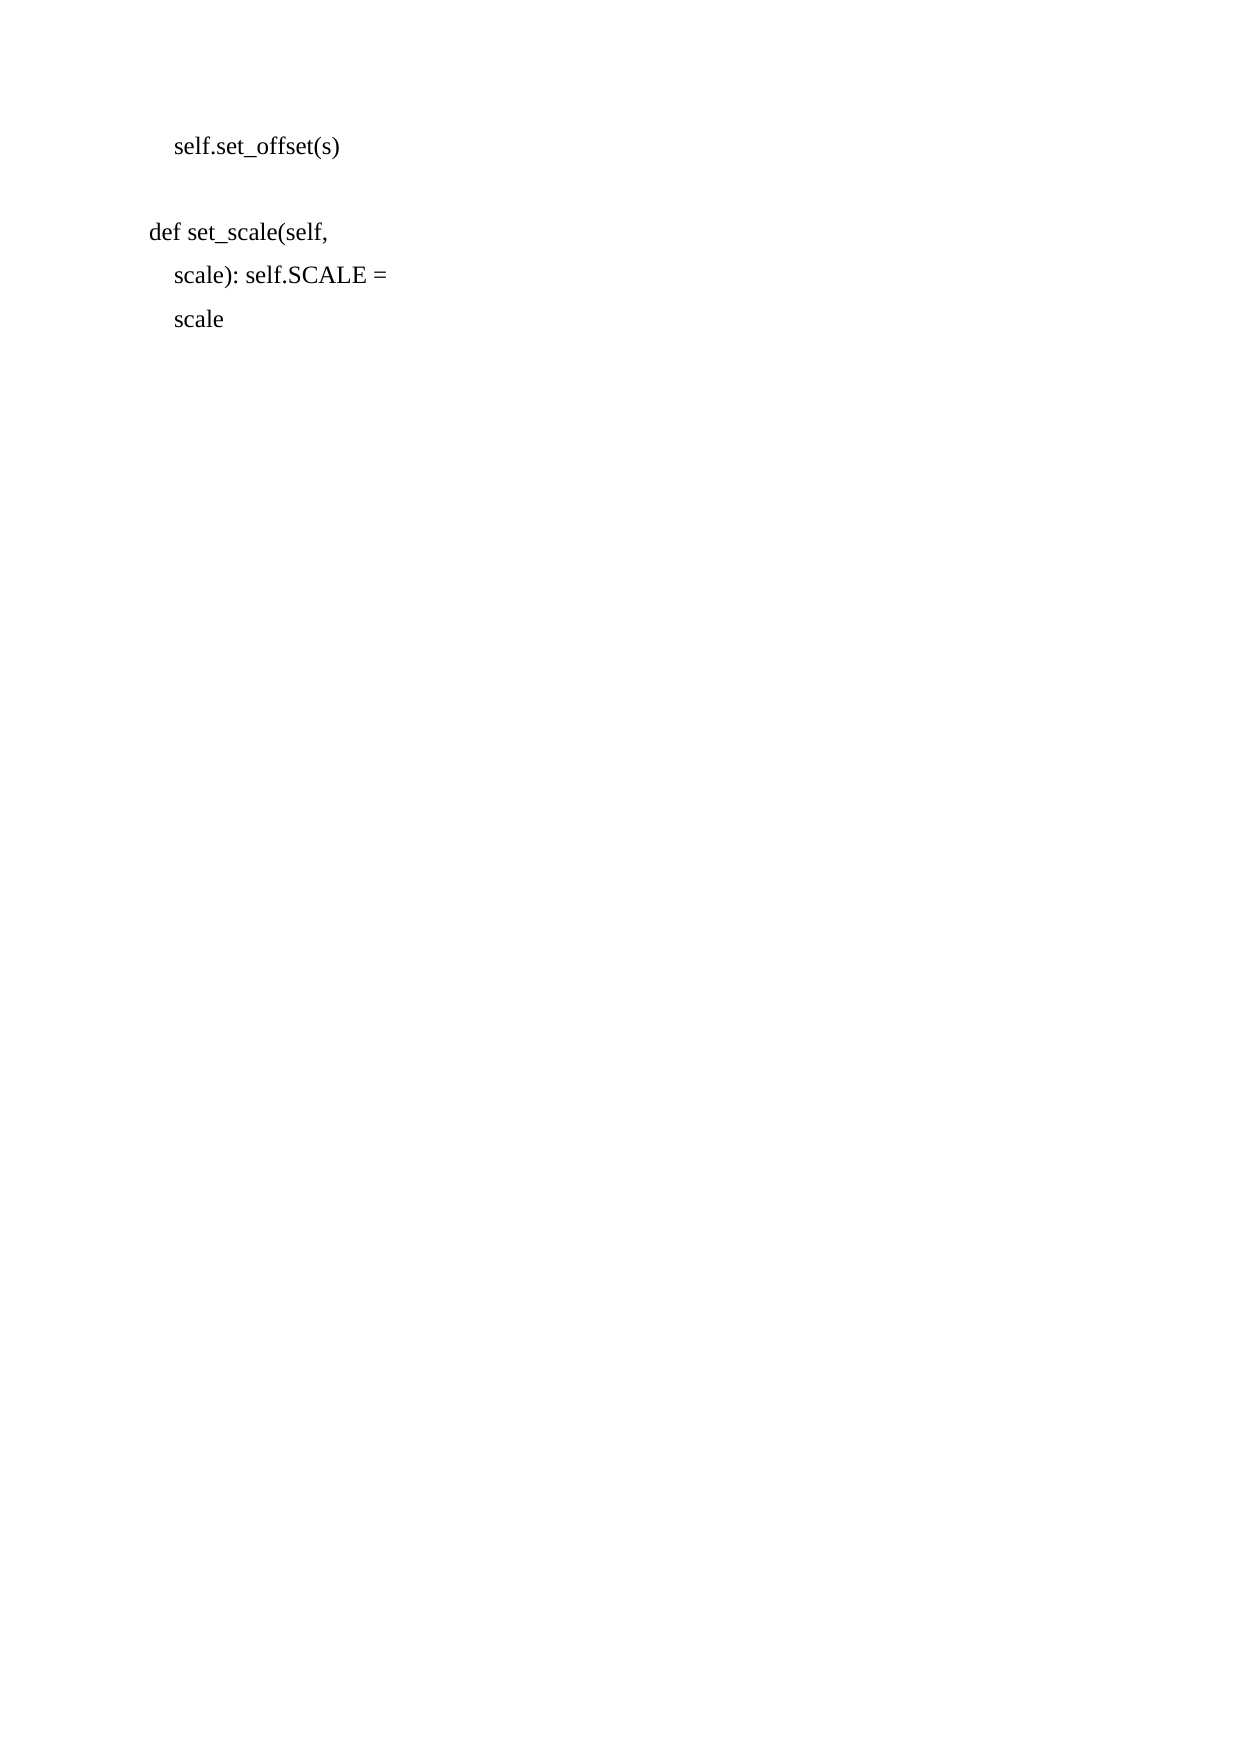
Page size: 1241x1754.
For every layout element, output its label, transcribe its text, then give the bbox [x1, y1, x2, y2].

text def set_scale(self, scale): self.SCALE = scale [149, 217, 399, 333]
text self.set_offset(s) [174, 131, 457, 160]
